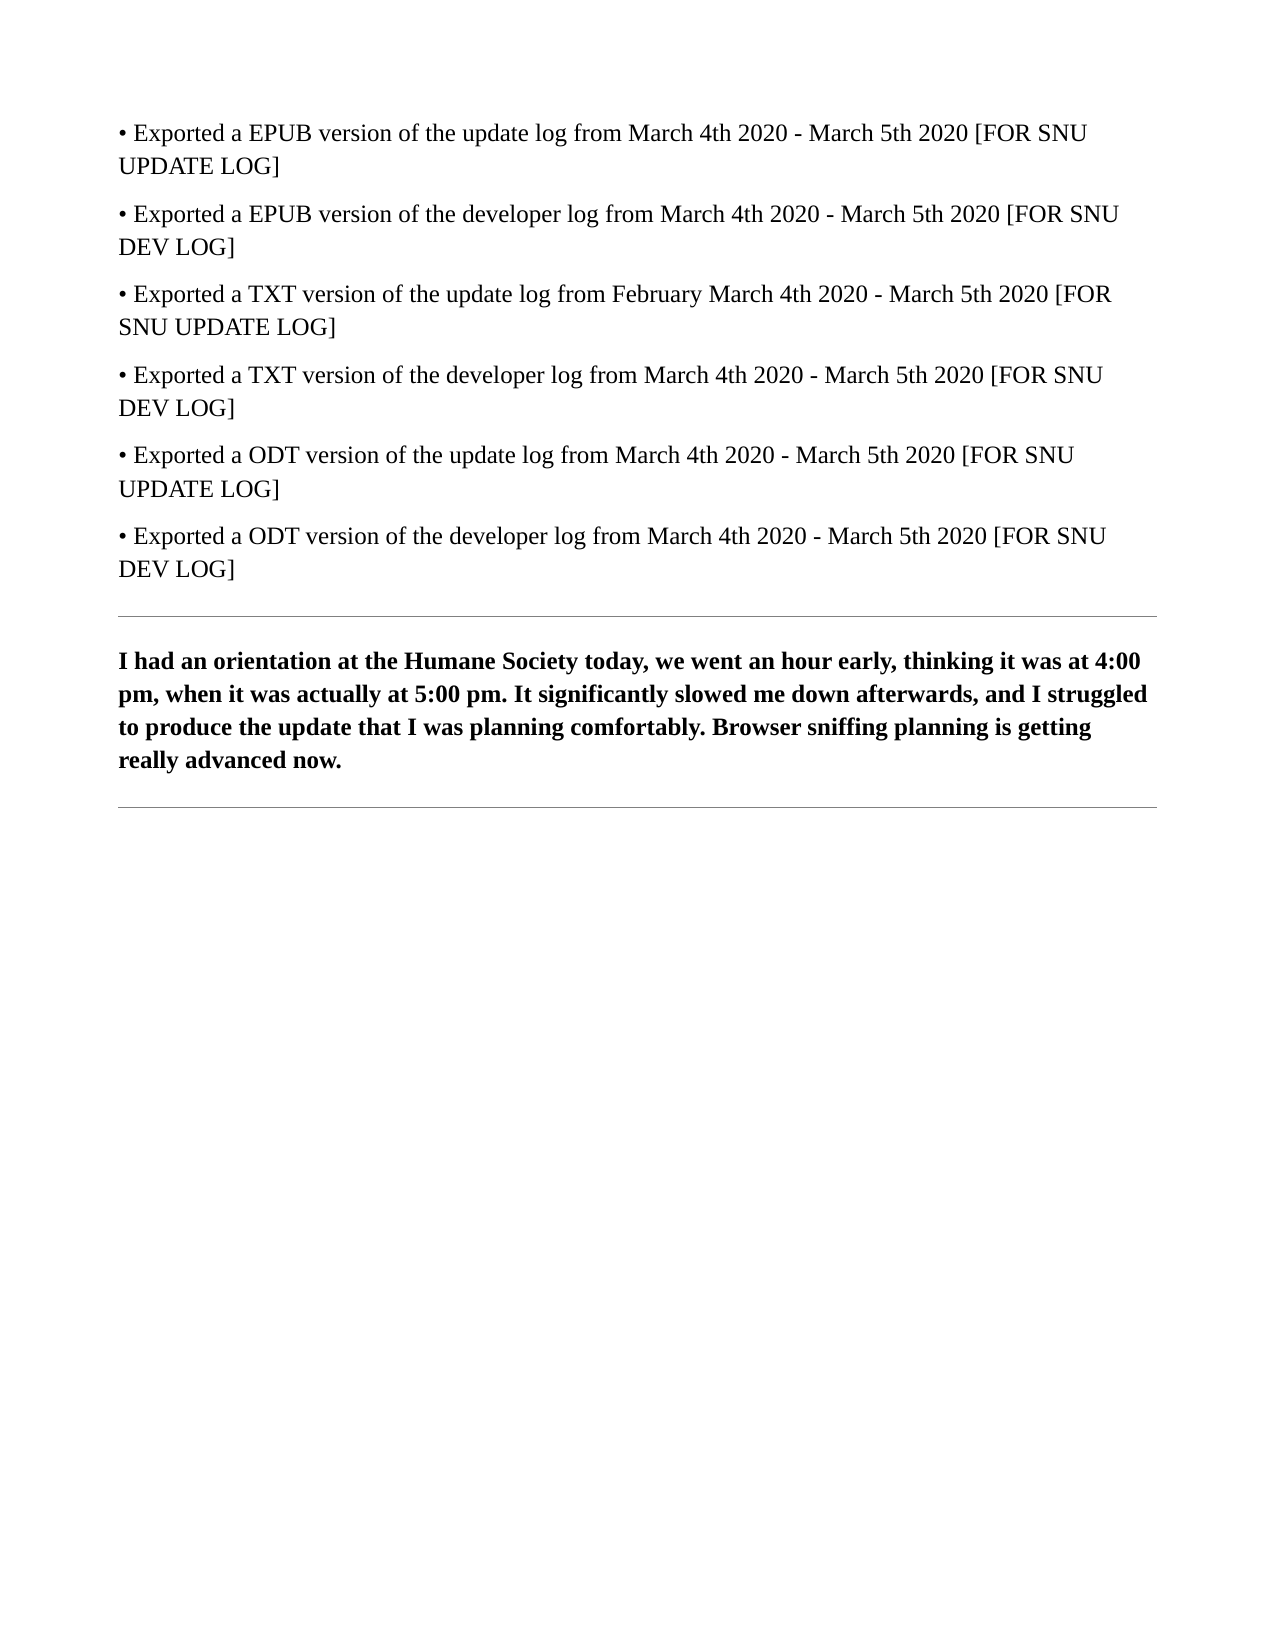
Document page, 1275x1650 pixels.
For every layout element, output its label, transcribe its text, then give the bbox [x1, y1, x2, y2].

text • Exported a EPUB version of the developer log from March 4th 2020 - March 5th 2020 [FOR SNU DEV LOG] [118, 199, 1157, 261]
text • Exported a TXT version of the update log from February March 4th 2020 - March 5th 2020 [FOR SNU UPDATE LOG] [118, 279, 1157, 341]
text • Exported a TXT version of the developer log from March 4th 2020 - March 5th 2020 [FOR SNU DEV LOG] [118, 360, 1157, 422]
text • Exported a ODT version of the update log from March 4th 2020 - March 5th 2020 [FOR SNU UPDATE LOG] [118, 441, 1157, 502]
text I had an orientation at the Humane Society today, we went an hour early, thinking it was at 4:00 pm, when it was actually at 5:00 pm. It significantly slowed me down afterwards, and I struggled to produce the update that I was planning comfortably. Browser sniffing planning is getting really advanced now. [118, 646, 1157, 774]
text • Exported a EPUB version of the update log from March 4th 2020 - March 5th 2020 [FOR SNU UPDATE LOG] [118, 118, 1157, 180]
text • Exported a ODT version of the developer log from March 4th 2020 - March 5th 2020 [FOR SNU DEV LOG] [118, 521, 1157, 583]
